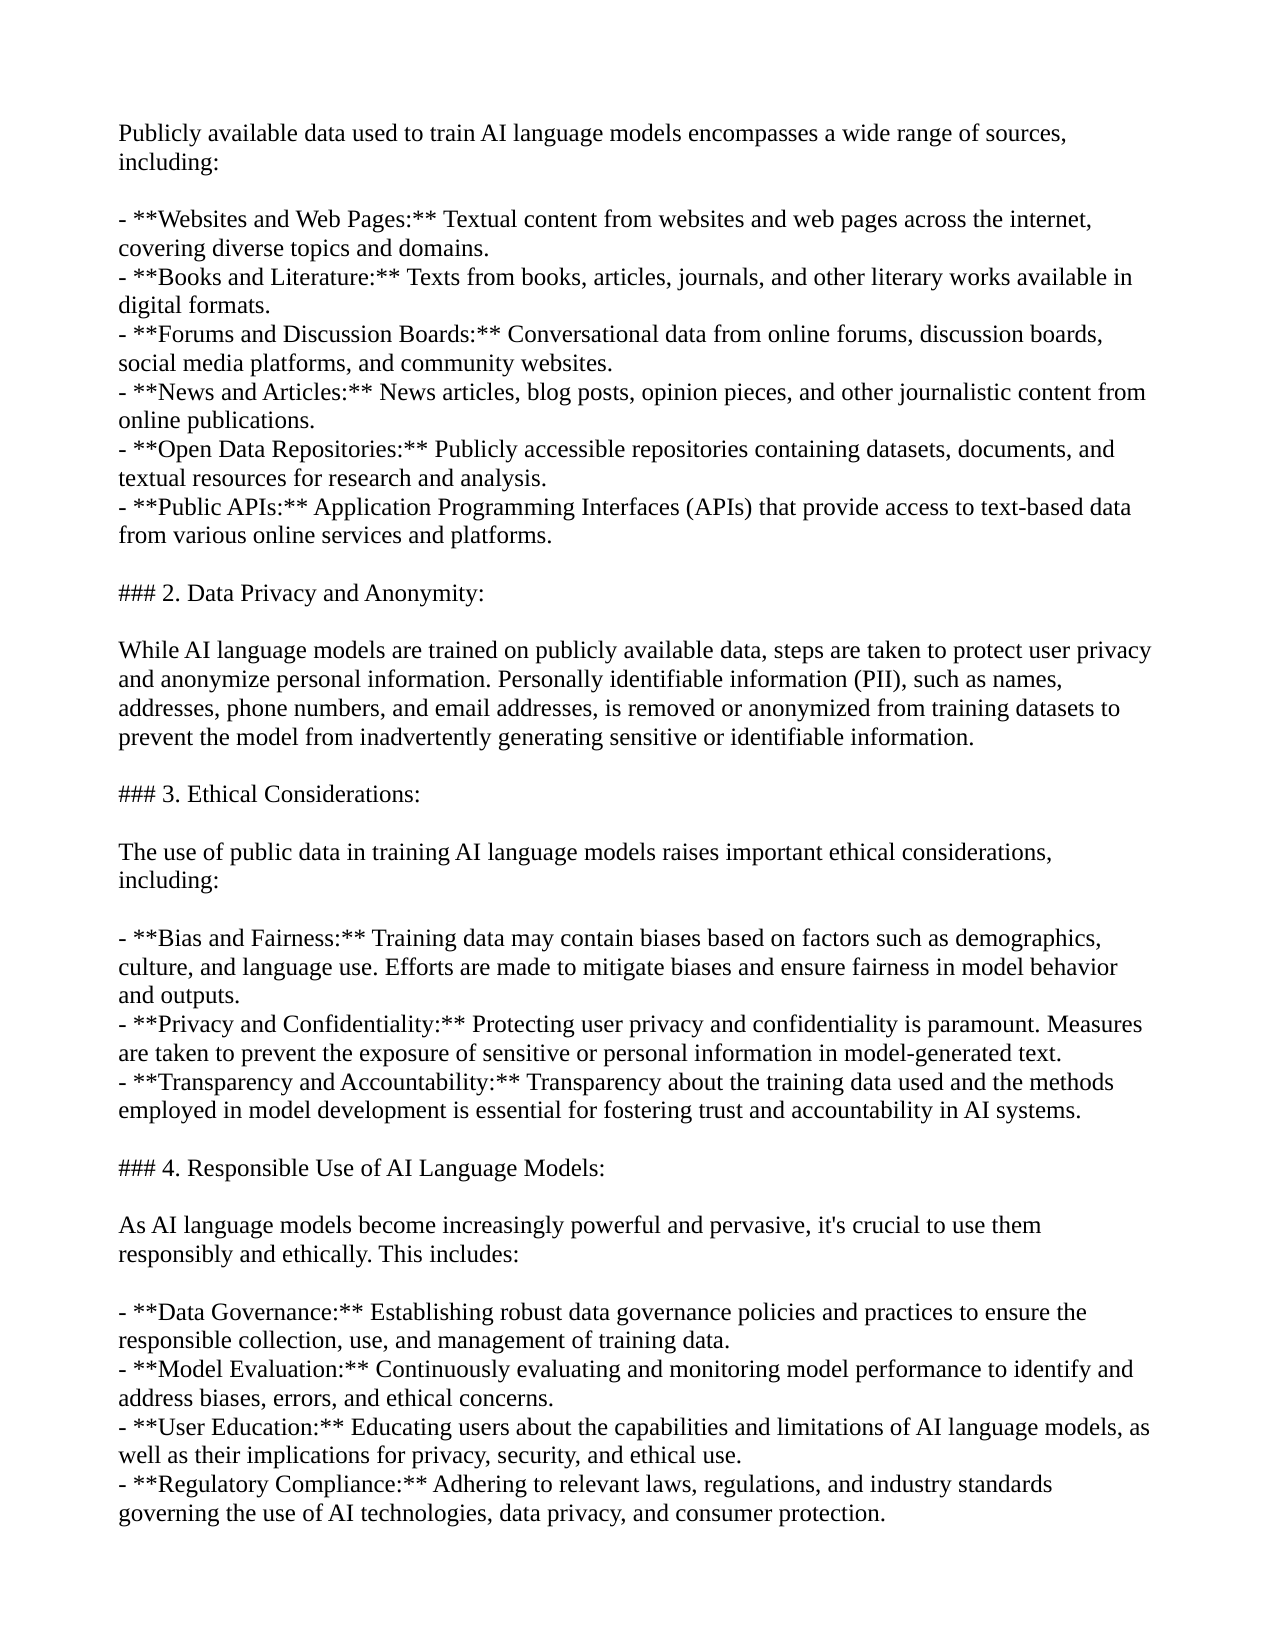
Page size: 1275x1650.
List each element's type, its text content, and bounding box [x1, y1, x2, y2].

text - **Transparency and Accountability:** Transparency about the training data used and the methods employed in model development is essential for fostering trust and accountability in AI systems. [118, 1067, 1157, 1124]
text - **Open Data Repositories:** Publicly accessible repositories containing datasets, documents, and textual resources for research and analysis. [118, 434, 1157, 492]
text The use of public data in training AI language models raises important ethical considerations, including: [118, 837, 1157, 894]
text - **Books and Literature:** Texts from books, articles, journals, and other literary works available in digital formats. [118, 262, 1157, 319]
text - **Regulatory Compliance:** Adhering to relevant laws, regulations, and industry standards governing the use of AI technologies, data privacy, and consumer protection. [118, 1469, 1157, 1527]
text - **Public APIs:** Application Programming Interfaces (APIs) that provide access to text-based data from various online services and platforms. [118, 492, 1157, 549]
text ### 4. Responsible Use of AI Language Models: [118, 1153, 1157, 1182]
text ### 2. Data Privacy and Anonymity: [118, 578, 1157, 607]
text As AI language models become increasingly powerful and pervasive, it's crucial to use them responsibly and ethically. This includes: [118, 1211, 1157, 1268]
text - **Forums and Discussion Boards:** Conversational data from online forums, discussion boards, social media platforms, and community websites. [118, 319, 1157, 377]
text Publicly available data used to train AI language models encompasses a wide range of sources, including: [118, 118, 1157, 176]
text - **Privacy and Confidentiality:** Protecting user privacy and confidentiality is paramount. Measures are taken to prevent the exposure of sensitive or personal information in model-generated text. [118, 1009, 1157, 1067]
text - **Websites and Web Pages:** Textual content from websites and web pages across the internet, covering diverse topics and domains. [118, 204, 1157, 262]
text - **Model Evaluation:** Continuously evaluating and monitoring model performance to identify and address biases, errors, and ethical concerns. [118, 1354, 1157, 1412]
text - **News and Articles:** News articles, blog posts, opinion pieces, and other journalistic content from online publications. [118, 377, 1157, 434]
text - **User Education:** Educating users about the capabilities and limitations of AI language models, as well as their implications for privacy, security, and ethical use. [118, 1412, 1157, 1469]
text While AI language models are trained on publicly available data, steps are taken to protect user privacy and anonymize personal information. Personally identifiable information (PII), such as names, addresses, phone numbers, and email addresses, is removed or anonymized from training datasets to prevent the model from inadvertently generating sensitive or identifiable information. [118, 636, 1157, 751]
text - **Data Governance:** Establishing robust data governance policies and practices to ensure the responsible collection, use, and management of training data. [118, 1297, 1157, 1354]
text - **Bias and Fairness:** Training data may contain biases based on factors such as demographics, culture, and language use. Efforts are made to mitigate biases and ensure fairness in model behavior and outputs. [118, 923, 1157, 1009]
text ### 3. Ethical Considerations: [118, 779, 1157, 808]
